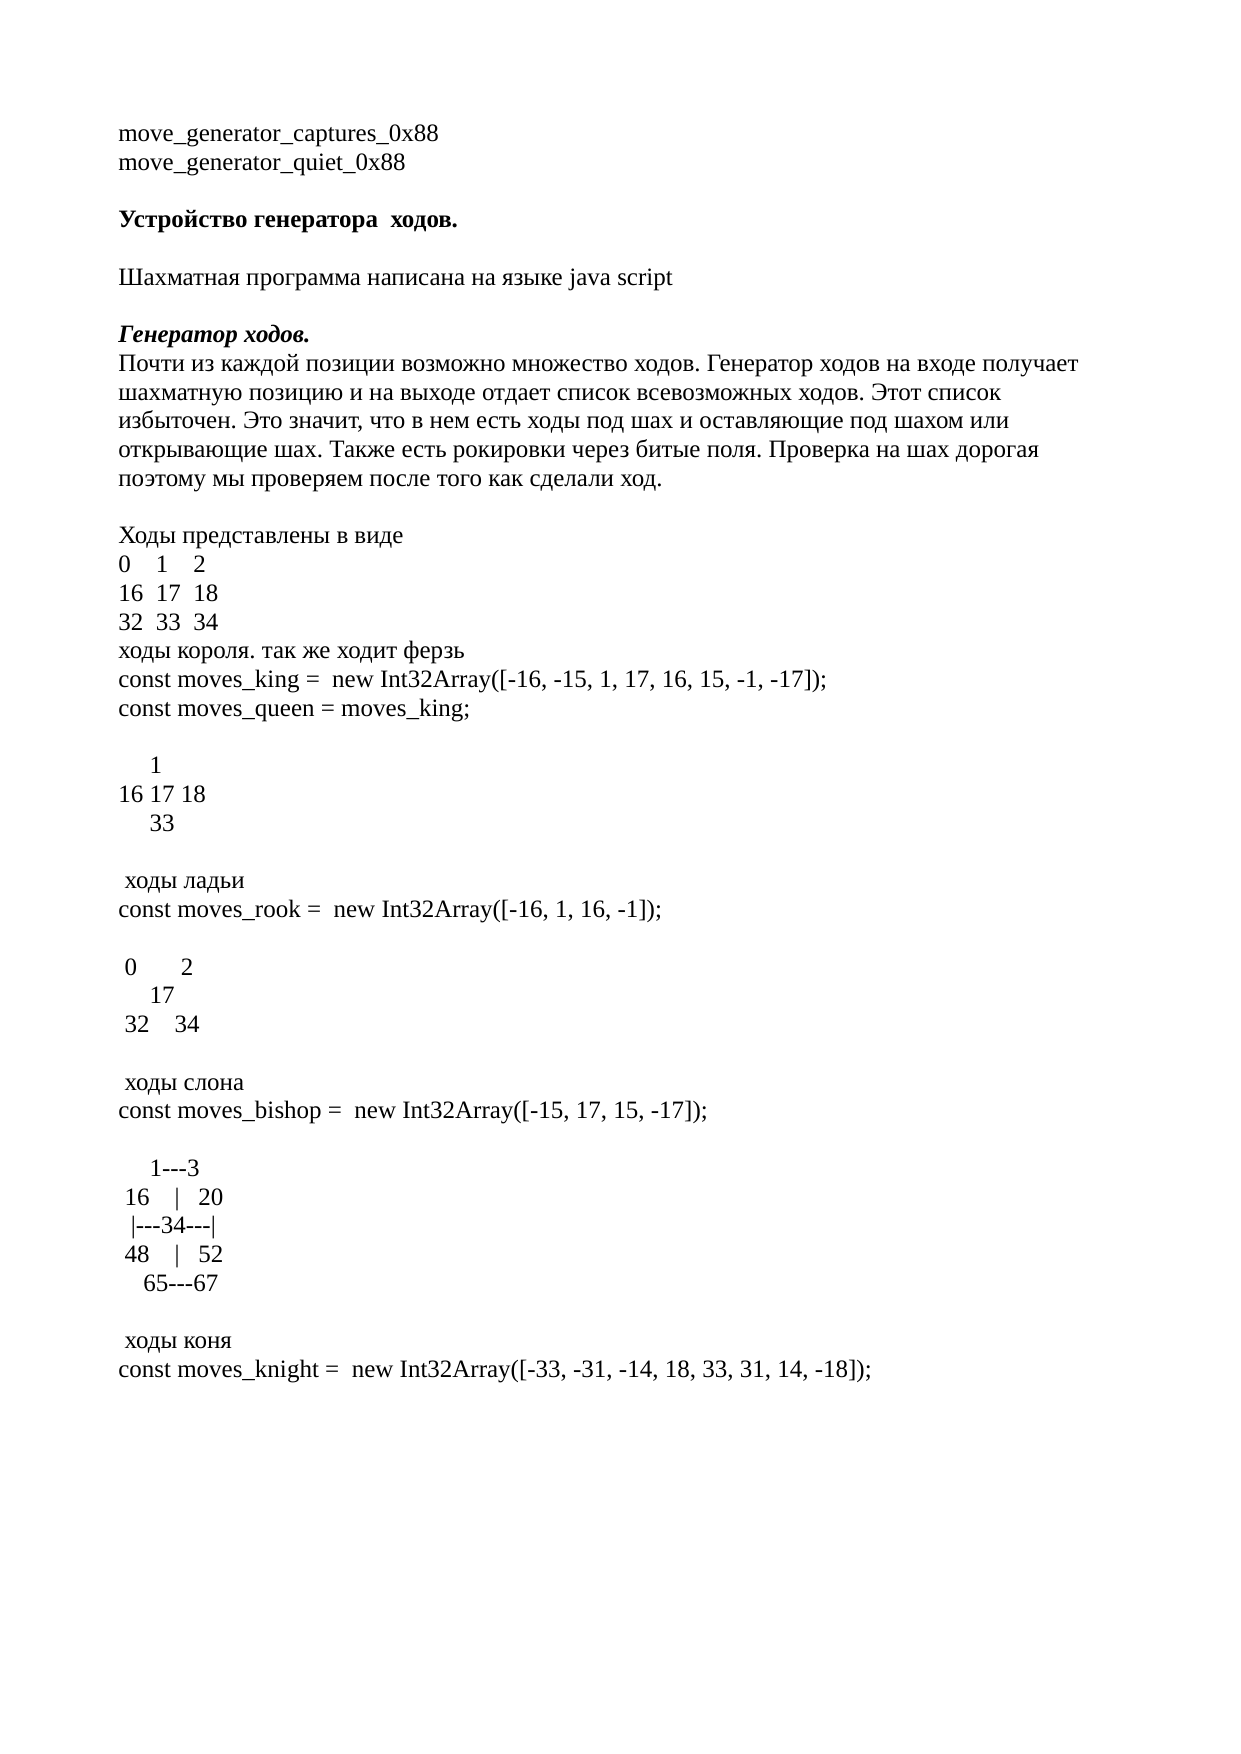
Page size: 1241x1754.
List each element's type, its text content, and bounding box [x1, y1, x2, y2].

text ходы ладьи [118, 866, 1122, 894]
text const moves_bishop = new Int32Array([-15, 17, 15, -17]); [118, 1096, 1122, 1124]
text 32 34 [118, 1009, 1122, 1038]
text 16 | 20 [118, 1182, 1122, 1211]
text ходы слона [118, 1067, 1122, 1096]
text 16 17 18 [118, 779, 1122, 808]
text Устройство генератора ходов. [118, 204, 1122, 233]
text 1 [118, 751, 1122, 779]
text 0 2 [118, 952, 1122, 981]
text Генератор ходов. [118, 319, 1122, 348]
text ходы коня [118, 1326, 1122, 1354]
text 32 33 34 [118, 607, 1122, 636]
text |---34---| [118, 1211, 1122, 1239]
text move_generator_quiet_0x88 [118, 147, 1122, 176]
text ходы короля. так же ходит ферзь [118, 636, 1122, 664]
text 1---3 [118, 1153, 1122, 1182]
text Шахматная программа написана на языке java script [118, 262, 1122, 291]
text const moves_king = new Int32Array([-16, -15, 1, 17, 16, 15, -1, -17]); [118, 664, 1122, 693]
text 0 1 2 [118, 549, 1122, 578]
text move_generator_captures_0x88 [118, 118, 1122, 147]
text const moves_rook = new Int32Array([-16, 1, 16, -1]); [118, 894, 1122, 923]
text Ходы представлены в виде [118, 521, 1122, 549]
text Почти из каждой позиции возможно множество ходов. Генератор ходов на входе получает шахматную позицию и на выходе отдает список всевозможных ходов. Этот список избыточен. Это значит, что в нем есть ходы под шах и оставляющие под шахом или открывающие шах. Также есть рокировки через битые поля. Проверка на шах дорогая поэтому мы проверяем после того как сделали ход. [118, 348, 1122, 492]
text 17 [118, 981, 1122, 1009]
text 48 | 52 [118, 1239, 1122, 1268]
text const moves_queen = moves_king; [118, 693, 1122, 722]
text 33 [118, 808, 1122, 837]
text const moves_knight = new Int32Array([-33, -31, -14, 18, 33, 31, 14, -18]); [118, 1354, 1122, 1383]
text 16 17 18 [118, 578, 1122, 607]
text 65---67 [118, 1268, 1122, 1297]
